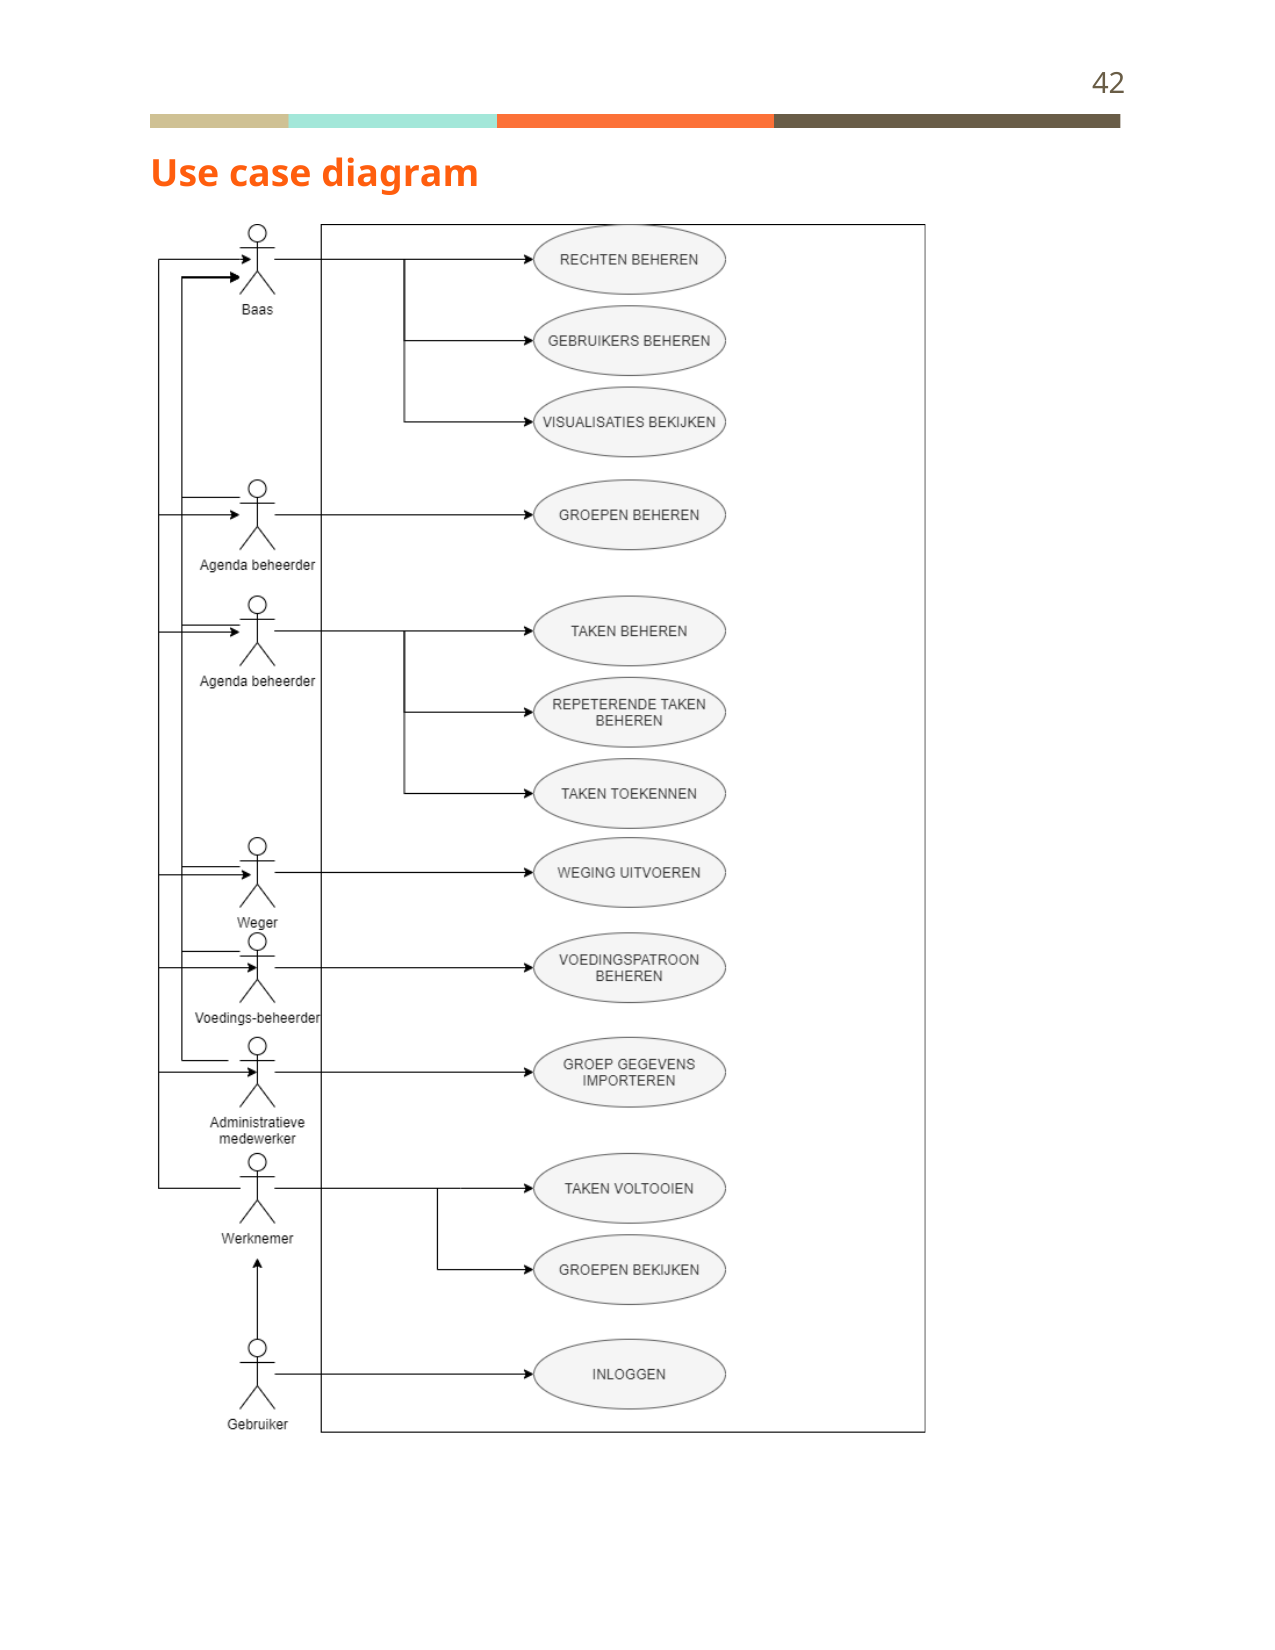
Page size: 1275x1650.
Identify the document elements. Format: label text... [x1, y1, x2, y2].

picture [150, 114, 1121, 128]
picture [150, 224, 926, 1434]
subtitle Use case diagram [150, 146, 1125, 197]
